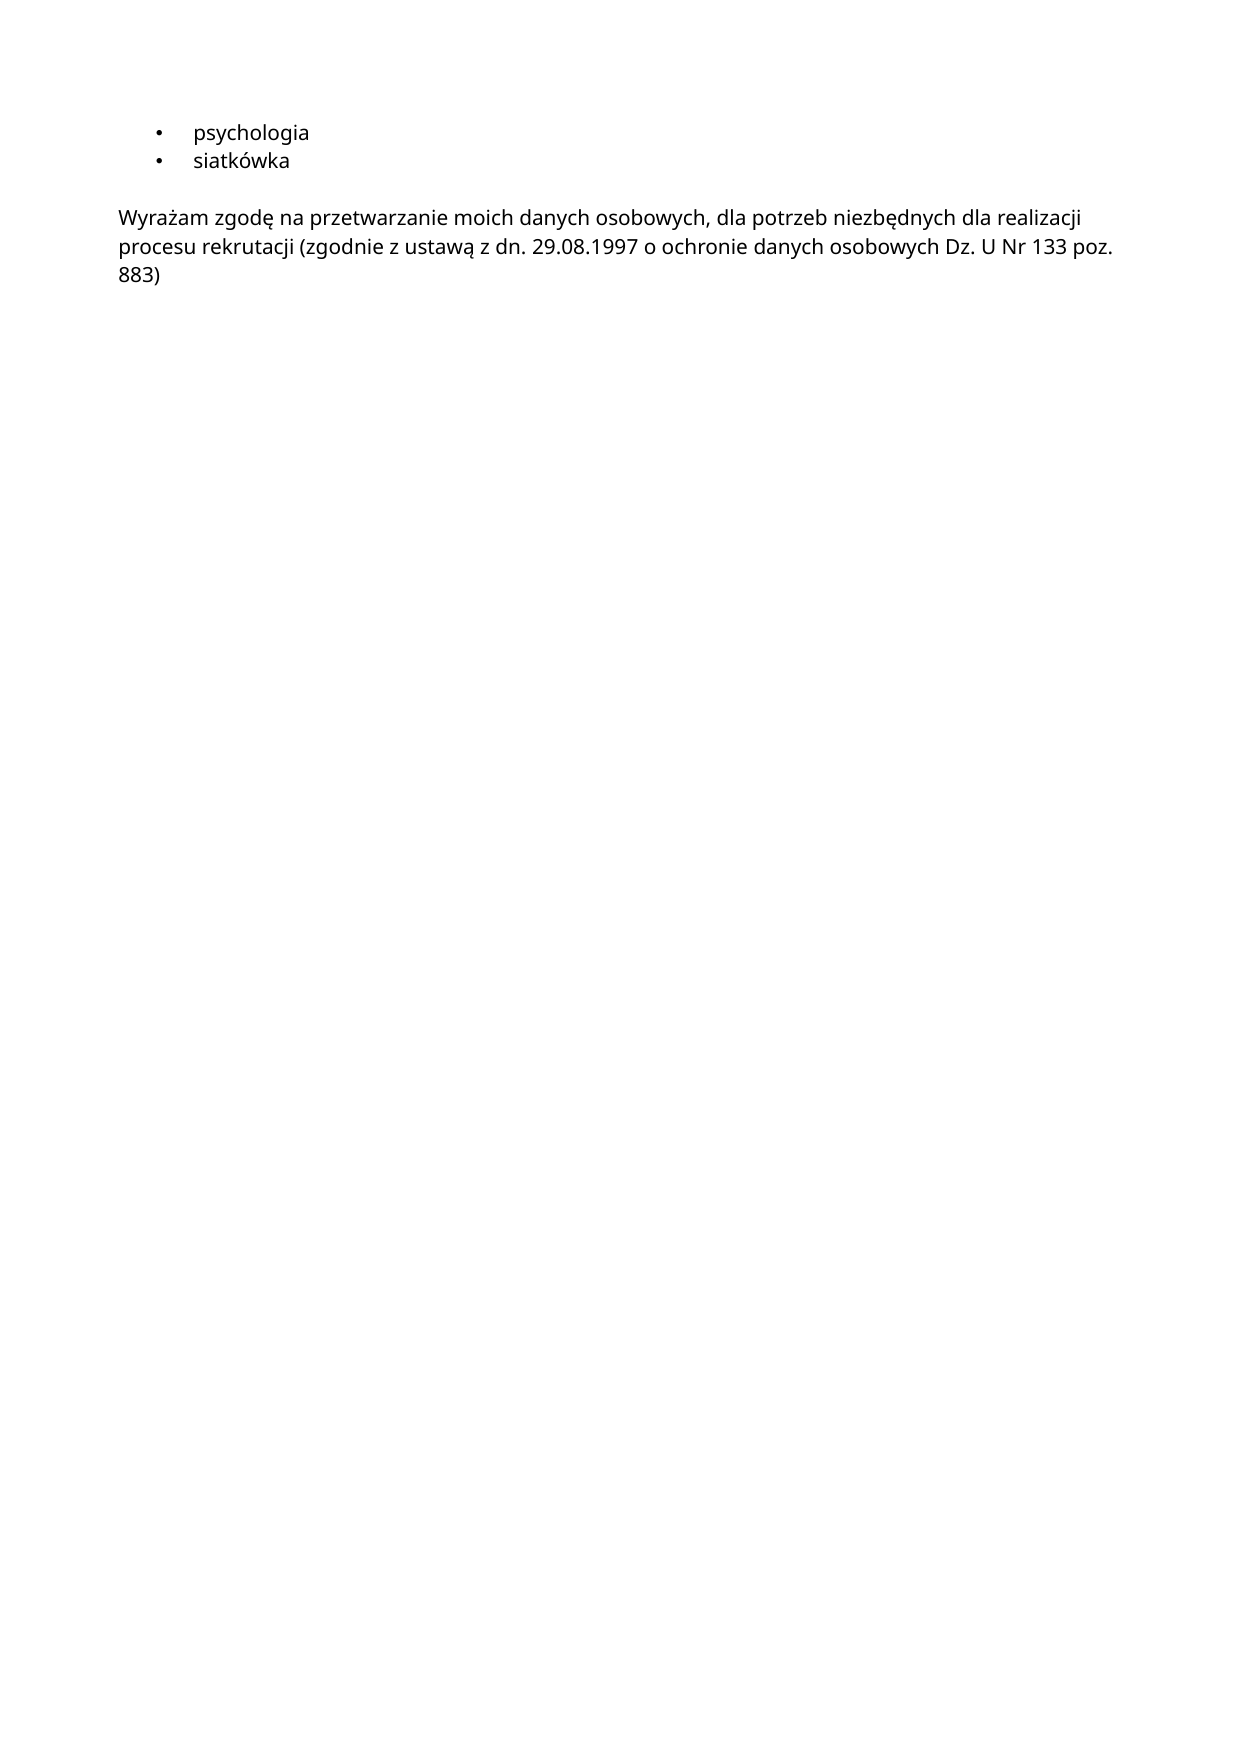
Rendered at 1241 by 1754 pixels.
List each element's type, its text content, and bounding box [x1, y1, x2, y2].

list siatkówka [156, 147, 1122, 175]
list psychologia [156, 118, 1122, 147]
text Wyrażam zgodę na przetwarzanie moich danych osobowych, dla potrzeb niezbędnych dla realizacji procesu rekrutacji (zgodnie z ustawą z dn. 29.08.1997 o ochronie danych osobowych Dz. U Nr 133 poz. 883) [118, 203, 1122, 289]
